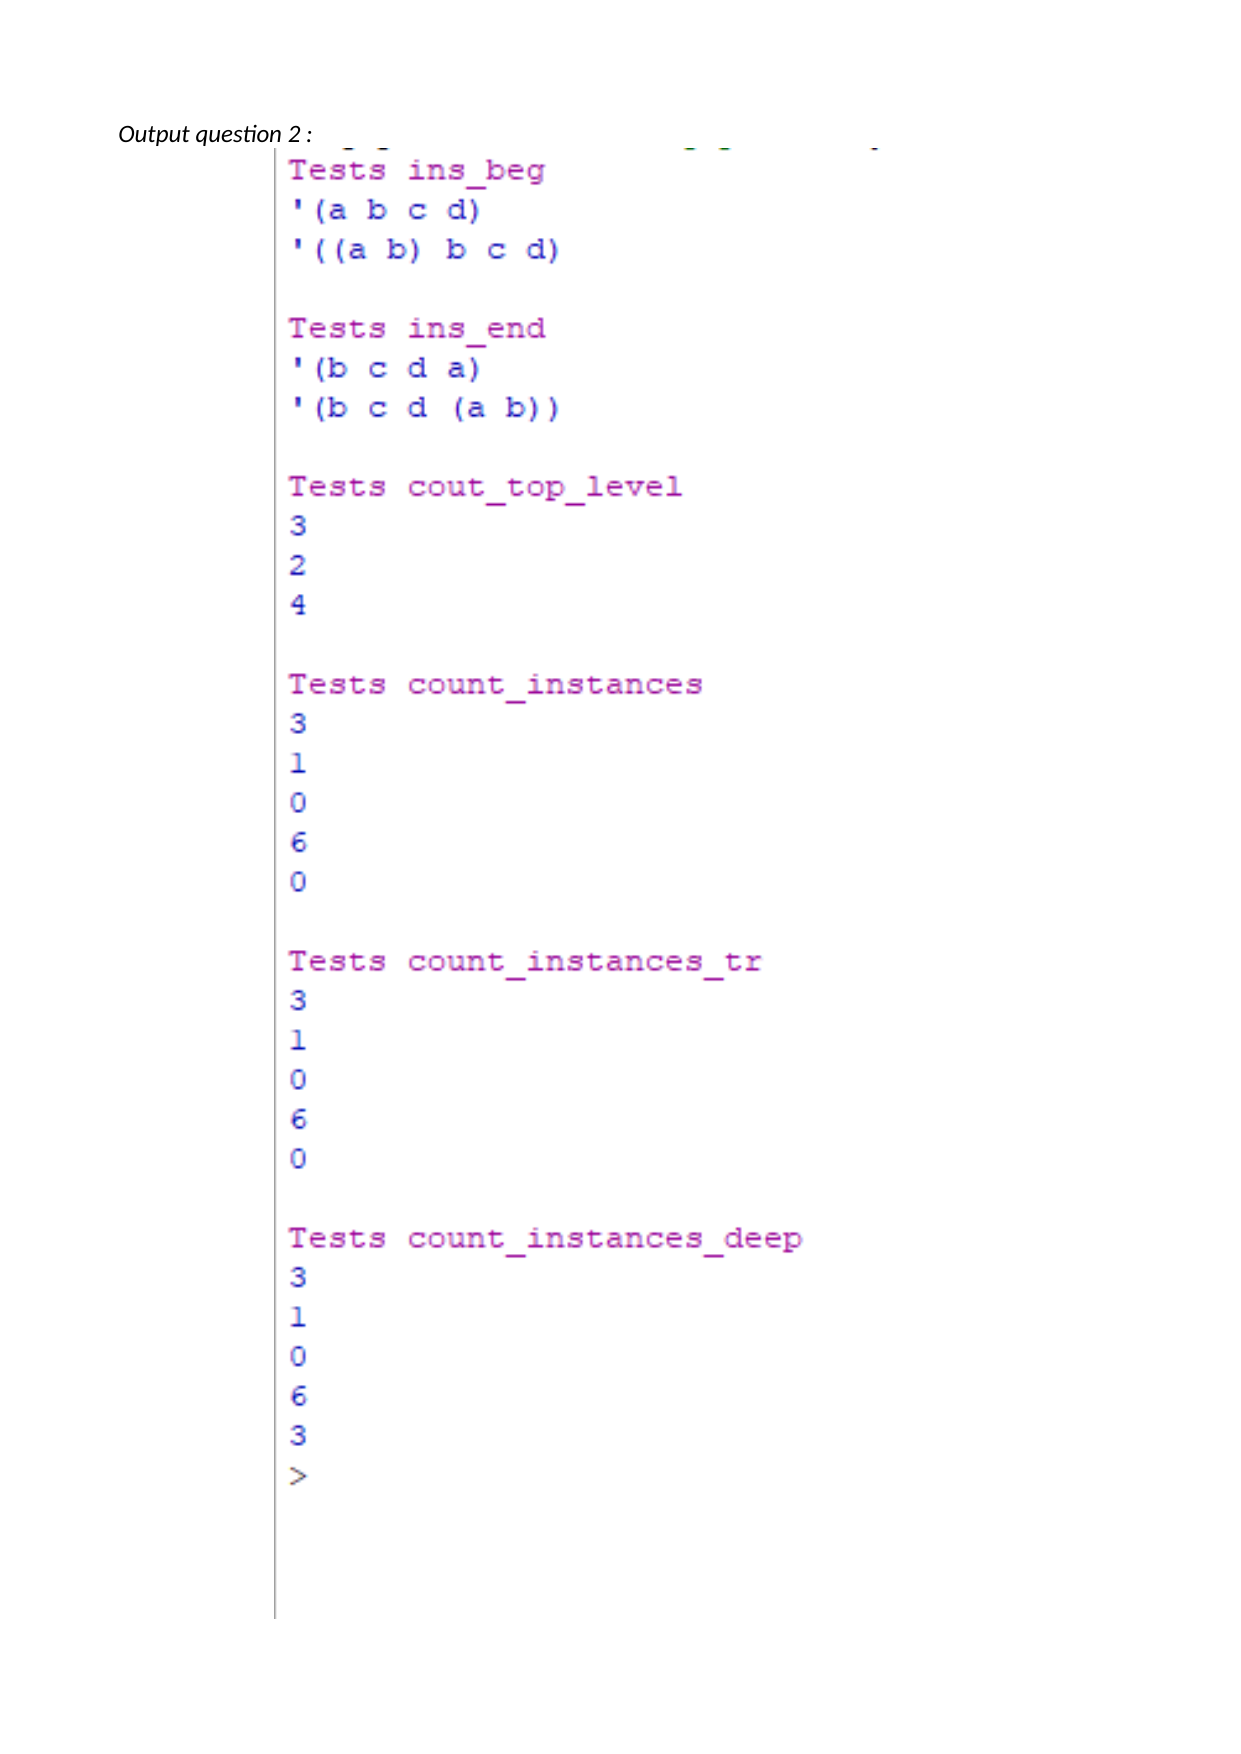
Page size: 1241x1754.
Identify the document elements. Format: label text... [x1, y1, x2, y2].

text Output question 2 : [118, 118, 1122, 149]
picture [274, 148, 967, 1619]
